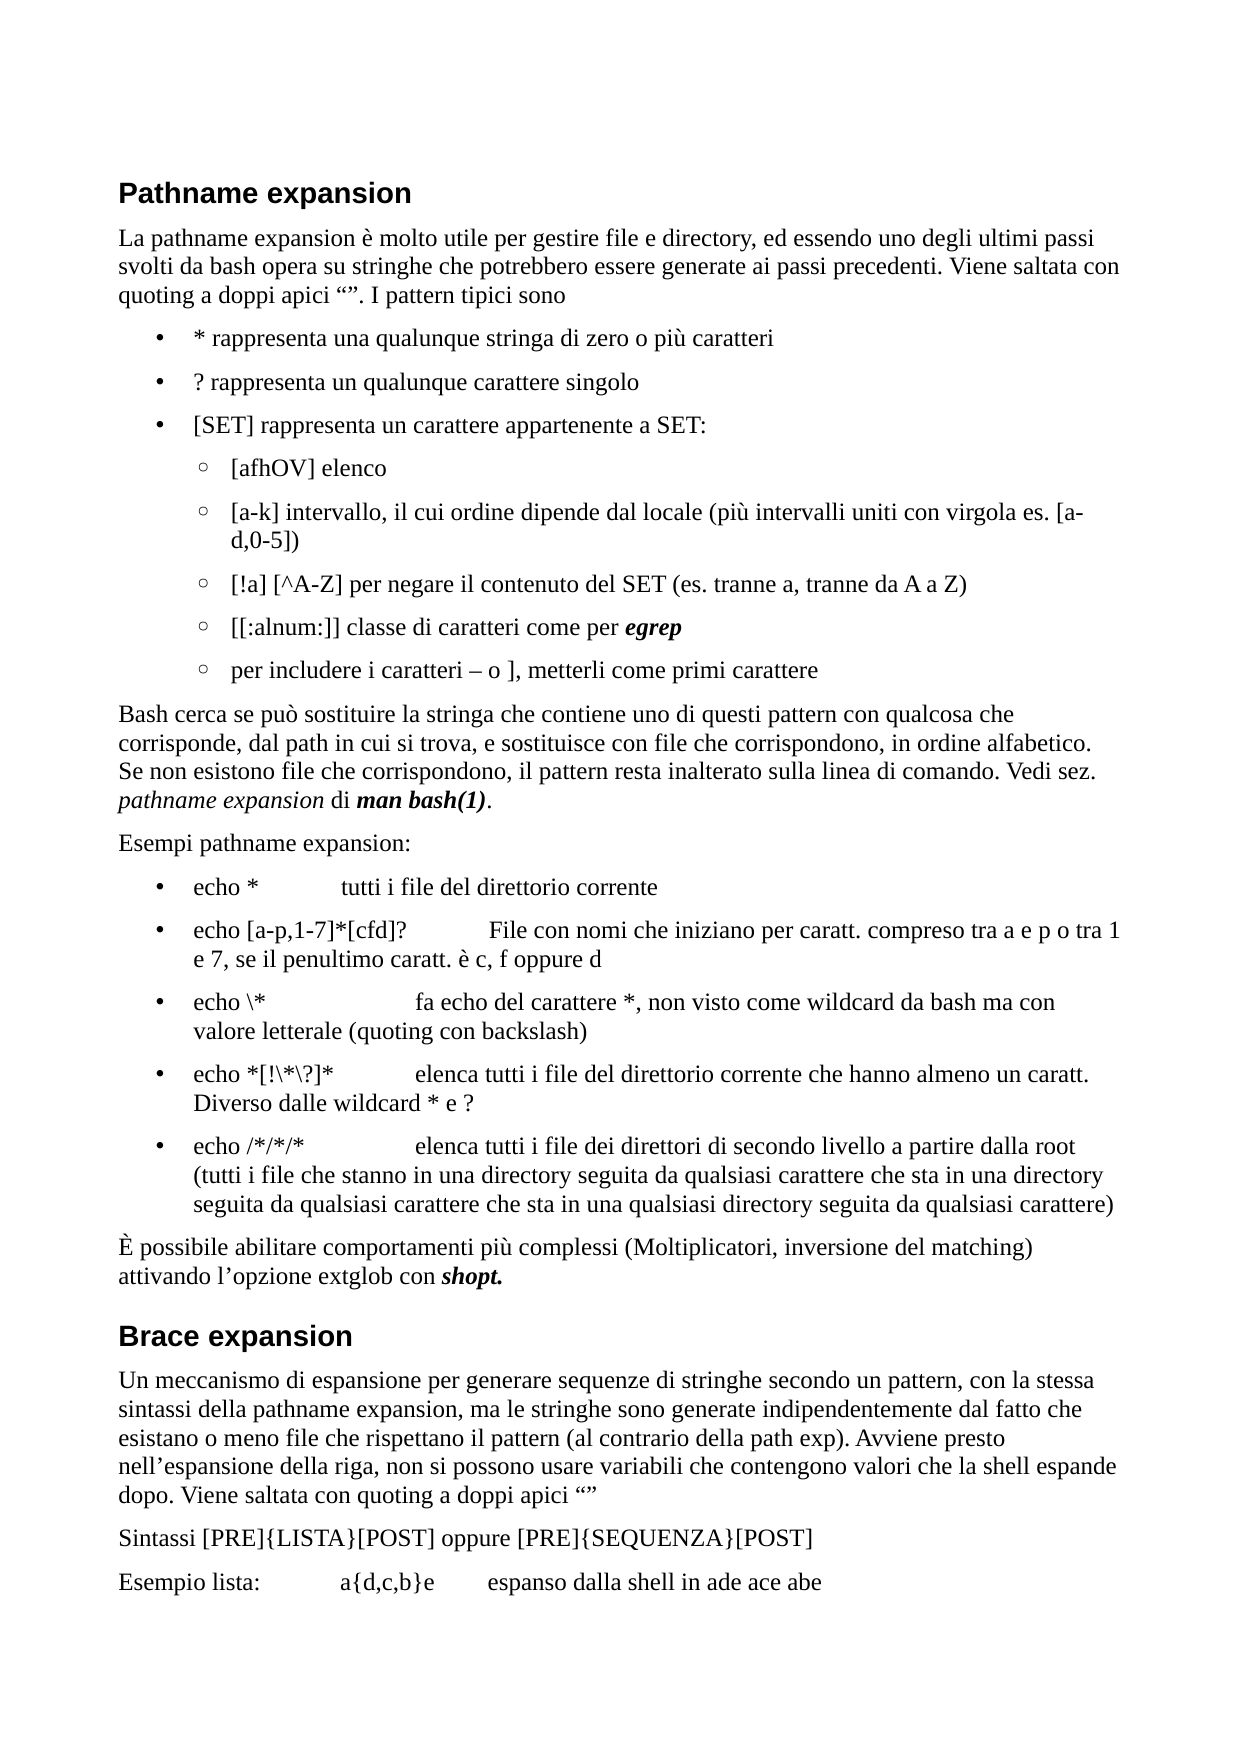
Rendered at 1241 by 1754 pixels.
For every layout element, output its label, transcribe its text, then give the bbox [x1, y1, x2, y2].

text La pathname expansion è molto utile per gestire file e directory, ed essendo uno degli ultimi passi svolti da bash opera su stringhe che potrebbero essere generate ai passi precedenti. Viene saltata con quoting a doppi apici “”. I pattern tipici sono [118, 223, 1122, 309]
text Esempio lista: a{d,c,b}e espanso dalla shell in ade ace abe [118, 1567, 1122, 1596]
list echo [a-p,1-7]*[cfd]? File con nomi che iniziano per caratt. compreso tra a e p o tra 1 e 7, se il penultimo caratt. è c, f oppure d [156, 915, 1122, 973]
list [a-k] intervallo, il cui ordine dipende dal locale (più intervalli uniti con virgola es. [a-d,0-5]) [193, 497, 1122, 554]
list per includere i caratteri – o ], metterli come primi carattere [193, 656, 1122, 684]
list [SET] rappresenta un carattere appartenente a SET: [156, 410, 1122, 439]
subtitle Pathname expansion [118, 176, 1122, 210]
list echo \* fa echo del carattere *, non visto come wildcard da bash ma con valore letterale (quoting con backslash) [156, 987, 1122, 1045]
text Bash cerca se può sostituire la stringa che contiene uno di questi pattern con qualcosa che corrisponde, dal path in cui si trova, e sostituisce con file che corrispondono, in ordine alfabetico. Se non esistono file che corrispondono, il pattern resta inalterato sulla linea di comando. Vedi sez. pathname expansion di man bash(1). [118, 699, 1122, 814]
list [[:alnum:]] classe di caratteri come per egrep [193, 612, 1122, 641]
text Un meccanismo di espansione per generare sequenze di stringhe secondo un pattern, con la stessa sintassi della pathname expansion, ma le stringhe sono generate indipendentemente dal fatto che esistano o meno file che rispettano il pattern (al contrario della path exp). Avviene presto nell’espansione della riga, non si possono usare variabili che contengono valori che la shell espande dopo. Viene saltata con quoting a doppi apici “” [118, 1365, 1122, 1509]
list echo /*/*/* elenca tutti i file dei direttori di secondo livello a partire dalla root (tutti i file che stanno in una directory seguita da qualsiasi carattere che sta in una directory seguita da qualsiasi carattere che sta in una qualsiasi directory seguita da qualsiasi carattere) [156, 1131, 1122, 1218]
list echo * tutti i file del direttorio corrente [156, 872, 1122, 901]
text Sintassi [PRE]{LISTA}[POST] oppure [PRE]{SEQUENZA}[POST] [118, 1523, 1122, 1552]
list echo *[!\*\?]* elenca tutti i file del direttorio corrente che hanno almeno un caratt. Diverso dalle wildcard * e ? [156, 1059, 1122, 1117]
list ? rappresenta un qualunque carattere singolo [156, 367, 1122, 396]
list * rappresenta una qualunque stringa di zero o più caratteri [156, 323, 1122, 352]
subtitle Brace expansion [118, 1319, 1122, 1353]
text È possibile abilitare comportamenti più complessi (Moltiplicatori, inversione del matching) attivando l’opzione extglob con shopt. [118, 1232, 1122, 1290]
text Esempi pathname expansion: [118, 828, 1122, 857]
list [!a] [^A-Z] per negare il contenuto del SET (es. tranne a, tranne da A a Z) [193, 569, 1122, 598]
list [afhOV] elenco [193, 453, 1122, 482]
